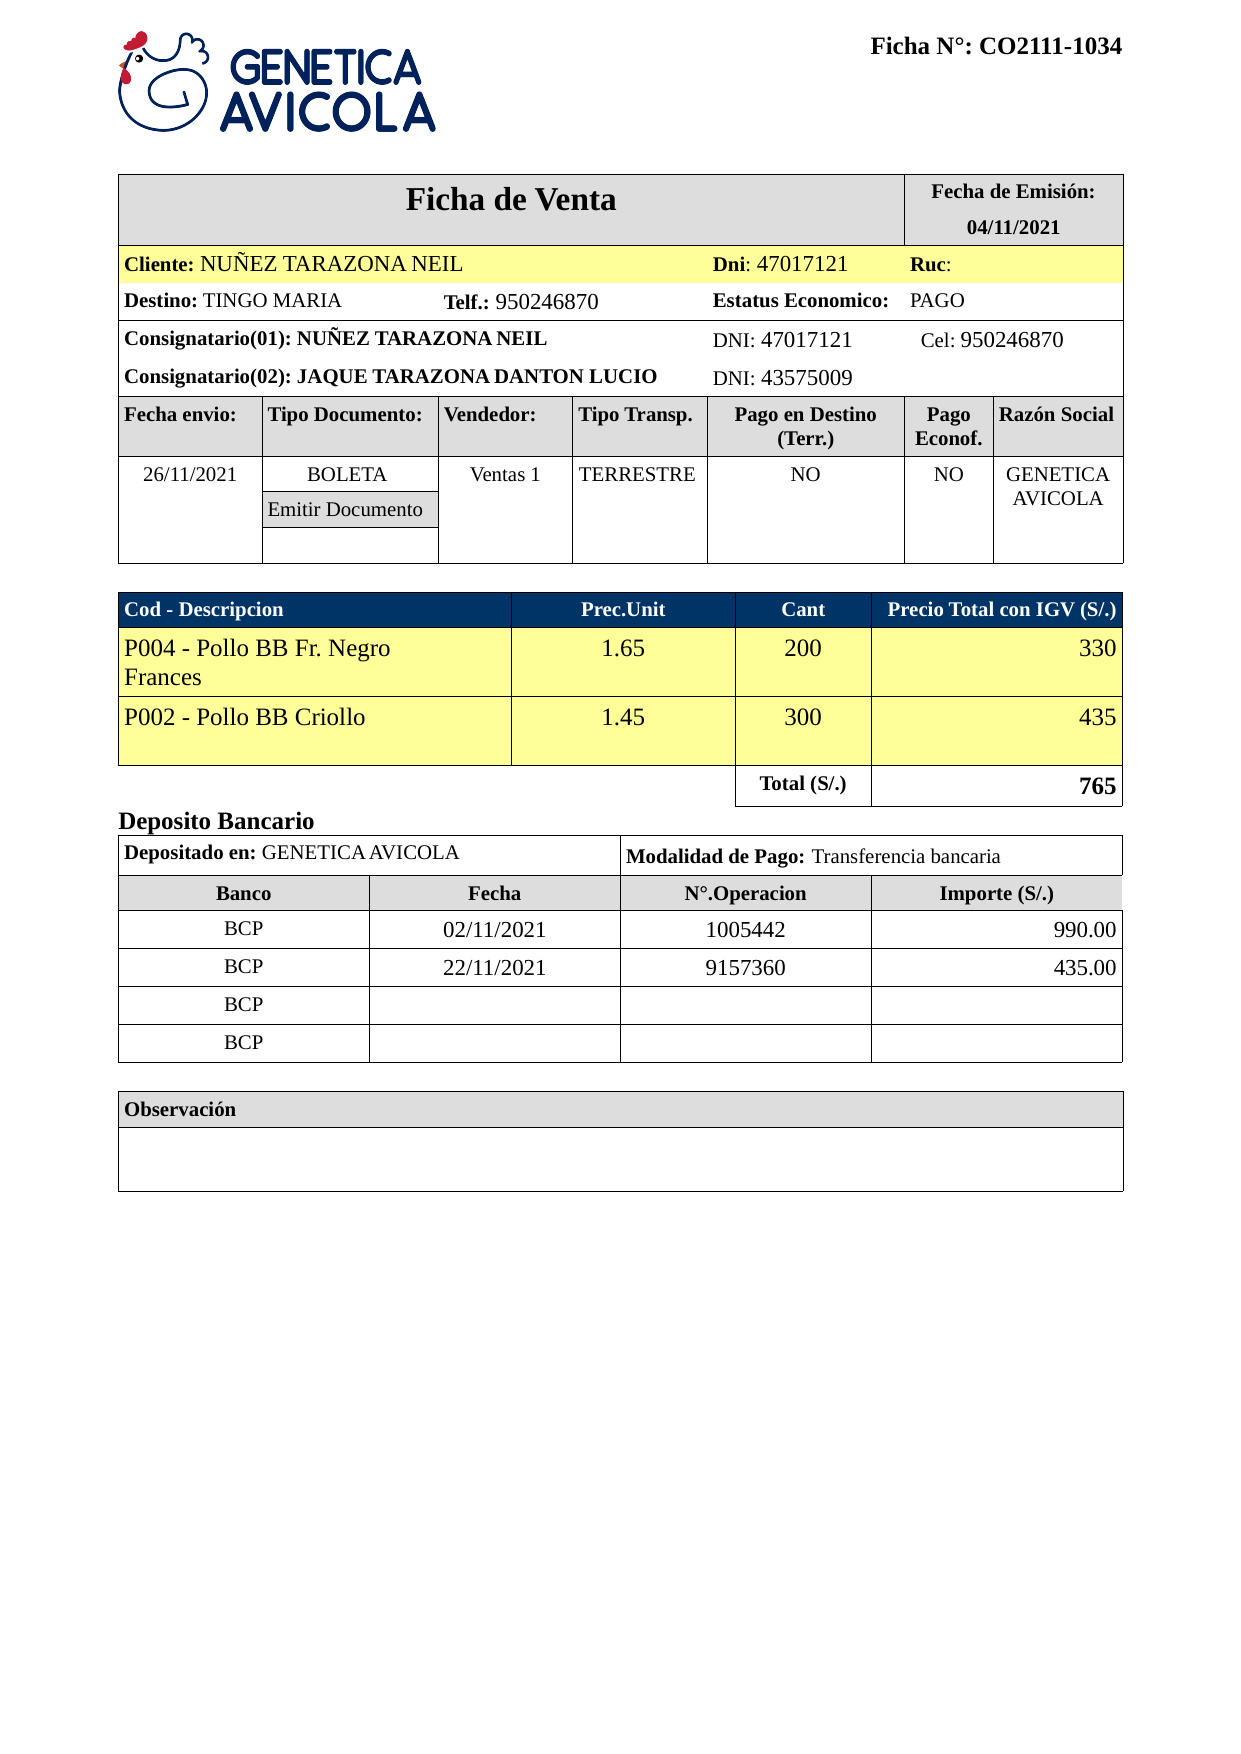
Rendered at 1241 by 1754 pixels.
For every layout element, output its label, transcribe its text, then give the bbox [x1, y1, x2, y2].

table_cell NO [905, 457, 993, 563]
table_cell NO [708, 457, 904, 563]
table_cell 1005442 [621, 911, 871, 948]
table_cell Cel: 950246870 [915, 321, 1123, 358]
table_cell Fecha [370, 876, 620, 910]
table_cell DNI: 43575009 [707, 358, 1123, 396]
table_cell 02/11/2021 [370, 911, 620, 948]
table_cell 435 [872, 697, 1122, 765]
table_cell 300 [736, 697, 871, 765]
table_header Cant [736, 593, 871, 627]
table_cell PAGO [904, 283, 1123, 320]
table_cell Consignatario(01): NUÑEZ TARAZONA NEIL [119, 321, 707, 358]
table_cell [263, 528, 438, 563]
table_cell [119, 1128, 1123, 1191]
table_cell Emitir Documento [263, 492, 438, 527]
table_cell P004 - Pollo BB Fr. Negro Frances [119, 628, 511, 696]
table_cell GENETICA AVICOLA [994, 457, 1123, 563]
table_cell BCP [119, 987, 369, 1024]
table_cell Cliente: NUÑEZ TARAZONA NEIL [119, 246, 707, 283]
table_cell Vendedor: [439, 397, 572, 456]
table_cell Fecha envio: [119, 397, 262, 456]
table_cell [370, 1025, 620, 1062]
table_cell Total (S/.) [736, 766, 871, 806]
table_cell Pago en Destino (Terr.) [708, 397, 904, 456]
table_cell BOLETA [263, 457, 438, 491]
table_cell [872, 987, 1122, 1024]
table_header Modalidad de Pago: Transferencia bancaria [621, 836, 1122, 875]
table_cell 1.65 [512, 628, 735, 696]
table_header Ficha de Venta [119, 175, 904, 245]
table_cell Destino: TINGO MARIA [119, 283, 438, 320]
table_cell BCP [119, 949, 369, 986]
text Deposito Bancario [118, 806, 1122, 834]
table_cell Estatus Economico: [707, 283, 904, 320]
table_cell Consignatario(02): JAQUE TARAZONA DANTON LUCIO [119, 358, 707, 396]
table_cell Tipo Transp. [573, 397, 707, 456]
table_cell Razón Social [994, 397, 1123, 456]
table_header Observación [119, 1092, 1123, 1127]
table_cell Dni: 47017121 [707, 246, 904, 283]
table_cell 04/11/2021 [905, 209, 1123, 245]
table_cell 22/11/2021 [370, 949, 620, 986]
table_cell Banco [119, 876, 369, 910]
table_cell TERRESTRE [573, 457, 707, 563]
table_cell 26/11/2021 [119, 457, 262, 563]
table_cell P002 - Pollo BB Criollo [119, 697, 511, 765]
table_cell 200 [736, 628, 871, 696]
table_cell [621, 1025, 871, 1062]
table_cell [621, 987, 871, 1024]
table_cell [370, 987, 620, 1024]
table_cell [872, 1025, 1122, 1062]
table_cell [511, 766, 735, 806]
table_cell Importe (S/.) [872, 876, 1122, 910]
table_cell [118, 766, 511, 806]
table_cell Ventas 1 [439, 457, 572, 563]
table_header Cod - Descripcion [119, 593, 511, 627]
table_cell 330 [872, 628, 1122, 696]
table_cell Pago Econof. [905, 397, 993, 456]
table_cell 435.00 [872, 949, 1122, 986]
table_cell Tipo Documento: [263, 397, 438, 456]
table_cell 990.00 [872, 911, 1122, 948]
table_cell BCP [119, 1025, 369, 1062]
table_header Depositado en: GENETICA AVICOLA [119, 836, 620, 875]
table_cell 9157360 [621, 949, 871, 986]
table_cell BCP [119, 911, 369, 948]
table_cell Telf.: 950246870 [438, 283, 707, 320]
table_header Prec.Unit [512, 593, 735, 627]
table_header Precio Total con IGV (S/.) [872, 593, 1122, 627]
picture [118, 31, 436, 132]
table_cell N°.Operacion [621, 876, 871, 910]
table_cell 1.45 [512, 697, 735, 765]
table_cell 765 [872, 766, 1122, 806]
table_header Fecha de Emisión: [905, 175, 1123, 209]
table_cell DNI: 47017121 [707, 321, 915, 358]
table_cell Ruc: [904, 246, 1123, 283]
